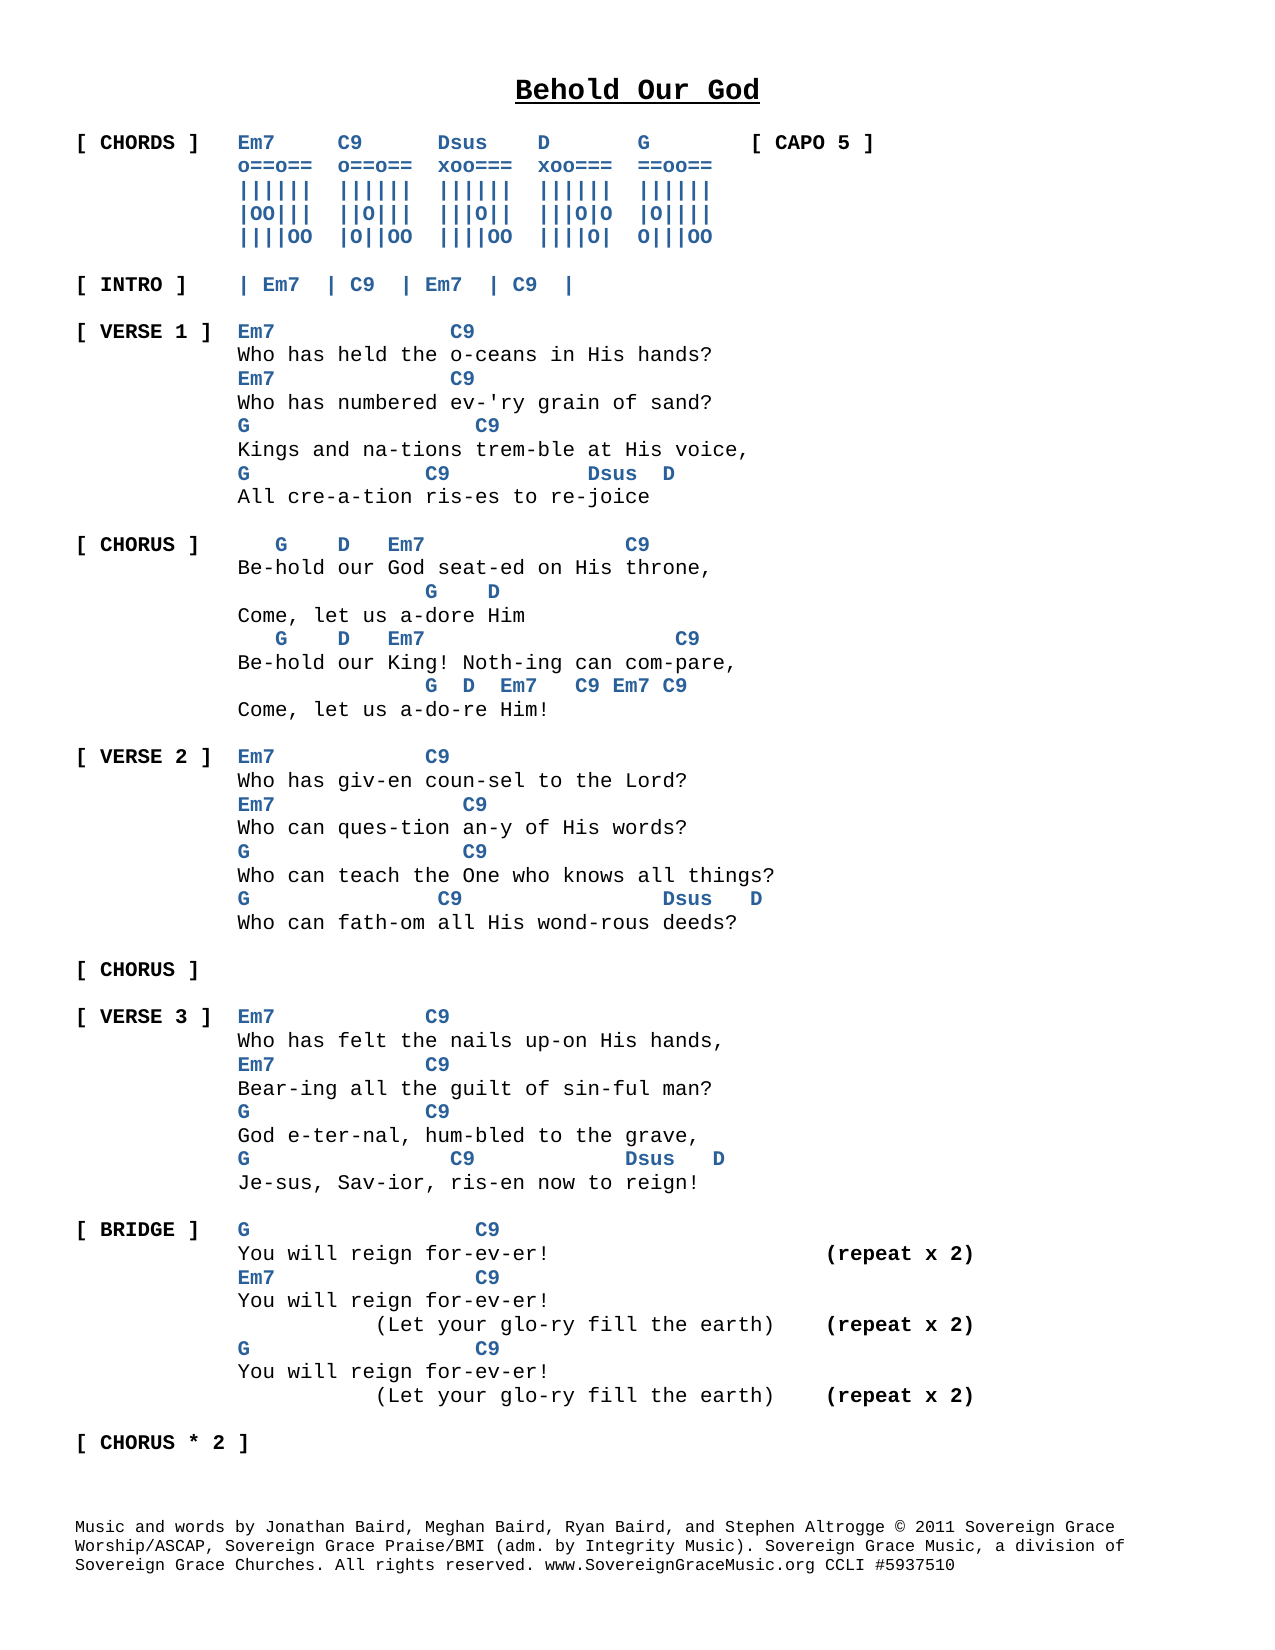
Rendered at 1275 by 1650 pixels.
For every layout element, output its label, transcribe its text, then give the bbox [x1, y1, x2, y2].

text G C9 Dsus D [75, 1148, 1200, 1172]
text Behold Our God [75, 75, 1200, 108]
text ||||OO |O||OO ||||OO ||||O| O|||OO [75, 226, 1200, 250]
text (Let your glo-ry fill the earth) (repeat x 2) [75, 1385, 1200, 1408]
text You will reign for-ev-er! (repeat x 2) [75, 1243, 1200, 1267]
text You will reign for-ev-er! [75, 1361, 1200, 1385]
text God e-ter-nal, hum-bled to the grave, [75, 1125, 1200, 1148]
text G C9 Dsus D [75, 463, 1200, 486]
text Who has held the o-ceans in His hands? [75, 344, 1200, 368]
text G C9 Dsus D [75, 888, 1200, 912]
text Bear-ing all the guilt of sin-ful man? [75, 1077, 1200, 1101]
text Em7 C9 [75, 794, 1200, 817]
text Come, let us a-do-re Him! [75, 699, 1200, 723]
text Who has felt the nails up-on His hands, [75, 1030, 1200, 1054]
text Be-hold our King! Noth-ing can com-pare, [75, 652, 1200, 676]
text Who can fath-om all His wond-rous deeds? [75, 912, 1200, 936]
text Who can ques-tion an-y of His words? [75, 817, 1200, 841]
text [ INTRO ] | Em7 | C9 | Em7 | C9 | [75, 273, 1200, 297]
text Em7 C9 [75, 1267, 1200, 1290]
text [ VERSE 2 ] Em7 C9 [75, 746, 1200, 770]
text Who has numbered ev-'ry grain of sand? [75, 392, 1200, 415]
text All cre-a-tion ris-es to re-joice [75, 486, 1200, 510]
text G D Em7 C9 Em7 C9 [75, 676, 1200, 699]
text G C9 [75, 415, 1200, 439]
text G C9 [75, 841, 1200, 865]
text (Let your glo-ry fill the earth) (repeat x 2) [75, 1314, 1200, 1338]
text [ CHORUS ] [75, 959, 1200, 983]
text Em7 C9 [75, 1054, 1200, 1077]
text Em7 C9 [75, 368, 1200, 392]
text [ CHORUS * 2 ] [75, 1432, 1200, 1456]
text Kings and na-tions trem-ble at His voice, [75, 439, 1200, 463]
text Come, let us a-dore Him [75, 604, 1200, 628]
text [ BRIDGE ] G C9 [75, 1219, 1200, 1243]
text [ CHORDS ] Em7 C9 Dsus D G [ CAPO 5 ] [75, 132, 1200, 155]
text Je-sus, Sav-ior, ris-en now to reign! [75, 1172, 1200, 1196]
text G D [75, 581, 1200, 604]
text G C9 [75, 1101, 1200, 1125]
text |OO||| ||O||| |||O|| |||O|O |O|||| [75, 203, 1200, 226]
text Be-hold our God seat-ed on His throne, [75, 557, 1200, 581]
text |||||| |||||| |||||| |||||| |||||| [75, 179, 1200, 203]
text [ CHORUS ] G D Em7 C9 [75, 534, 1200, 557]
text [ VERSE 3 ] Em7 C9 [75, 1007, 1200, 1030]
text Who can teach the One who knows all things? [75, 865, 1200, 888]
text o==o== o==o== xoo=== xoo=== ==oo== [75, 155, 1200, 179]
text G C9 [75, 1338, 1200, 1361]
text G D Em7 C9 [75, 628, 1200, 652]
text [ VERSE 1 ] Em7 C9 [75, 321, 1200, 344]
text You will reign for-ev-er! [75, 1290, 1200, 1314]
text Who has giv-en coun-sel to the Lord? [75, 770, 1200, 794]
